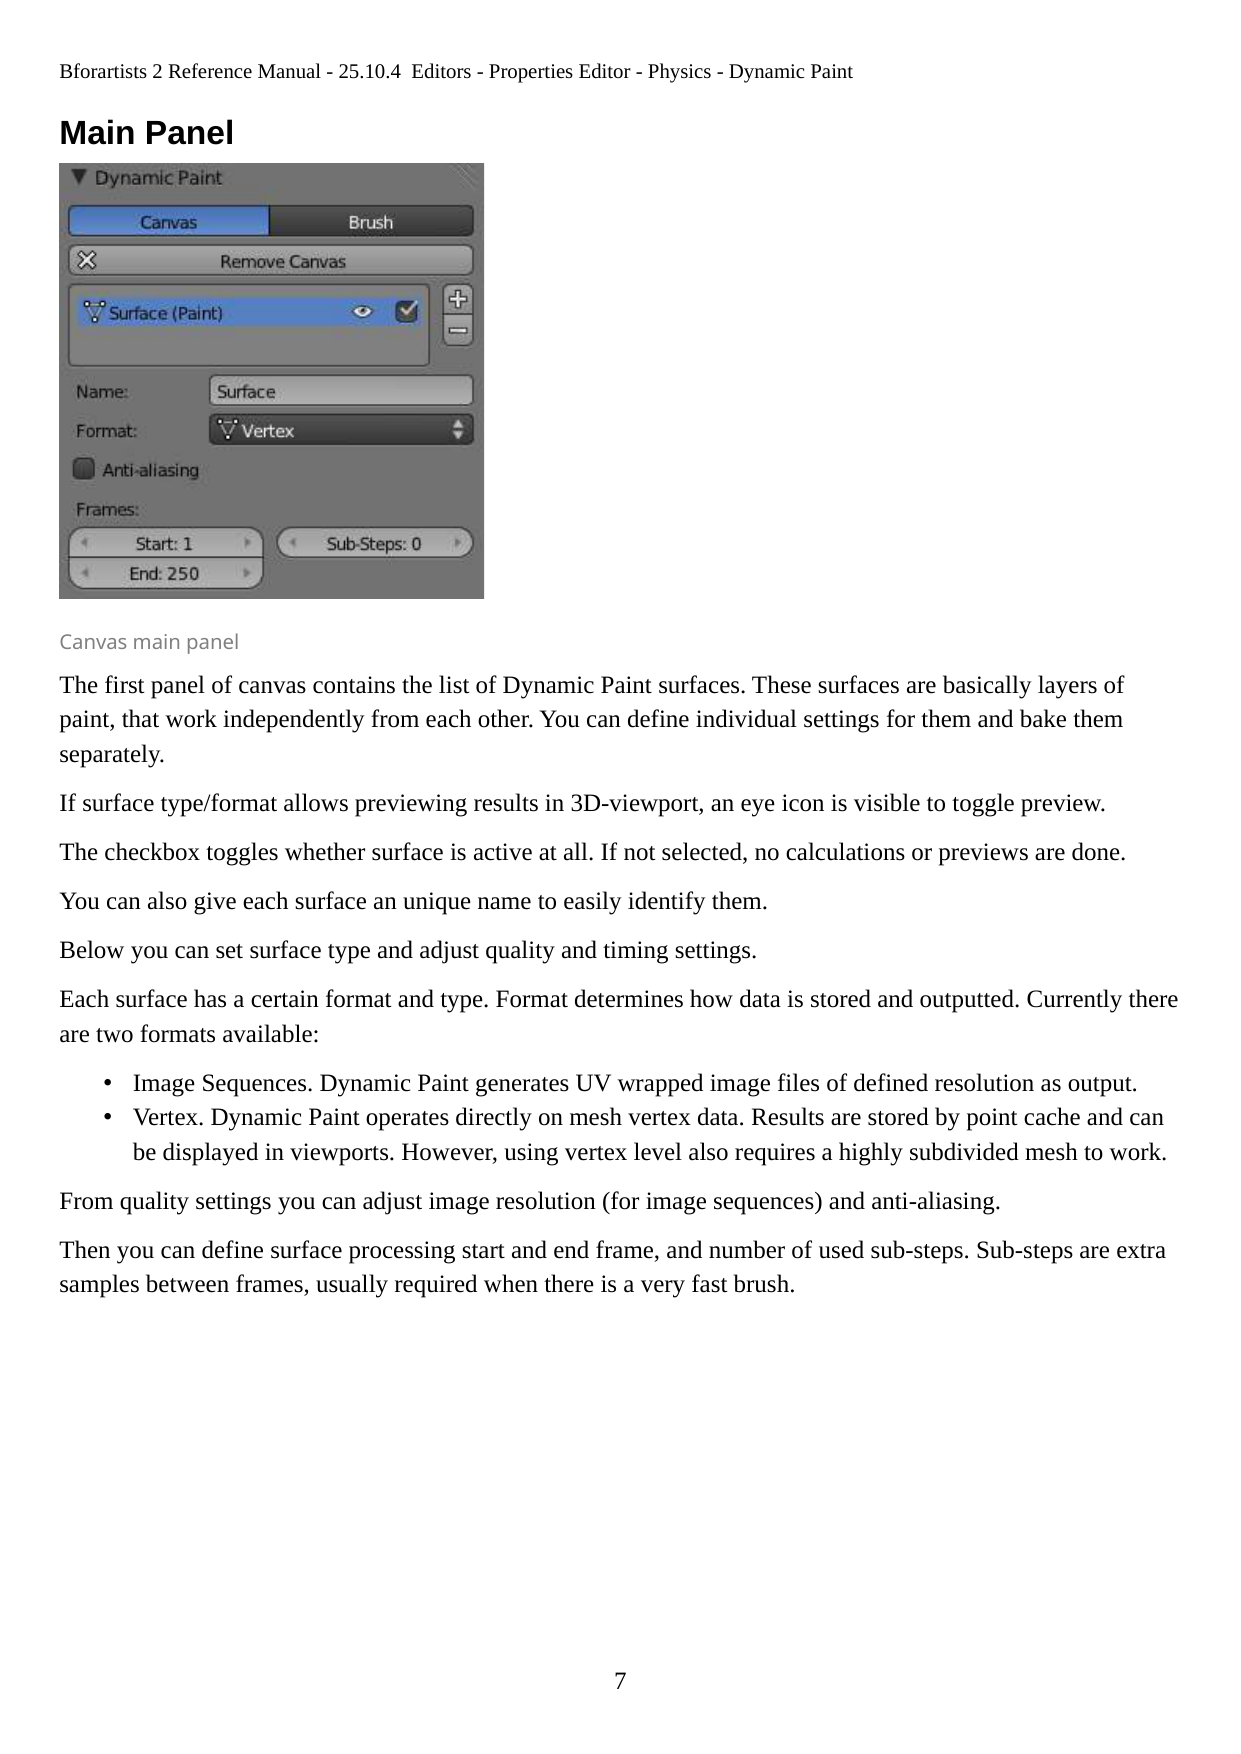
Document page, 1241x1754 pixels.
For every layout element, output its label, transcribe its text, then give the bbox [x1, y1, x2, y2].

list Vertex. Dynamic Paint operates directly on mesh vertex data. Results are stored by point cache and can be displayed in viewports. However, using vertex level also requires a highly subdivided mesh to work. [103, 1102, 1181, 1166]
list Image Sequences. Dynamic Paint generates UV wrapped image files of defined resolution as output. [103, 1068, 1181, 1097]
text The checkbox toggles whether surface is active at all. If not selected, no calculations or previews are done. [59, 837, 1181, 866]
subtitle Main Panel [59, 113, 1181, 151]
text Each surface has a certain format and type. Format determines how data is stored and outputted. Currently there are two formats available: [59, 984, 1181, 1047]
text Canvas main panel [59, 624, 1181, 655]
text If surface type/format allows previewing results in 3D-viewport, an eye icon is visible to toggle preview. [59, 788, 1181, 817]
picture [59, 163, 485, 599]
text The first panel of canvas contains the list of Dynamic Paint surfaces. These surfaces are basically layers of paint, that work independently from each other. You can define individual settings for them and bake them separately. [59, 670, 1181, 768]
text Then you can define surface processing start and end frame, and number of used sub-steps. Sub-steps are extra samples between frames, usually required when there is a very fast brush. [59, 1235, 1181, 1298]
text Below you can set surface type and adjust quality and timing settings. [59, 935, 1181, 964]
text From quality settings you can adjust image resolution (for image sequences) and anti-aliasing. [59, 1186, 1181, 1214]
text You can also give each surface an unique name to easily identify them. [59, 886, 1181, 915]
